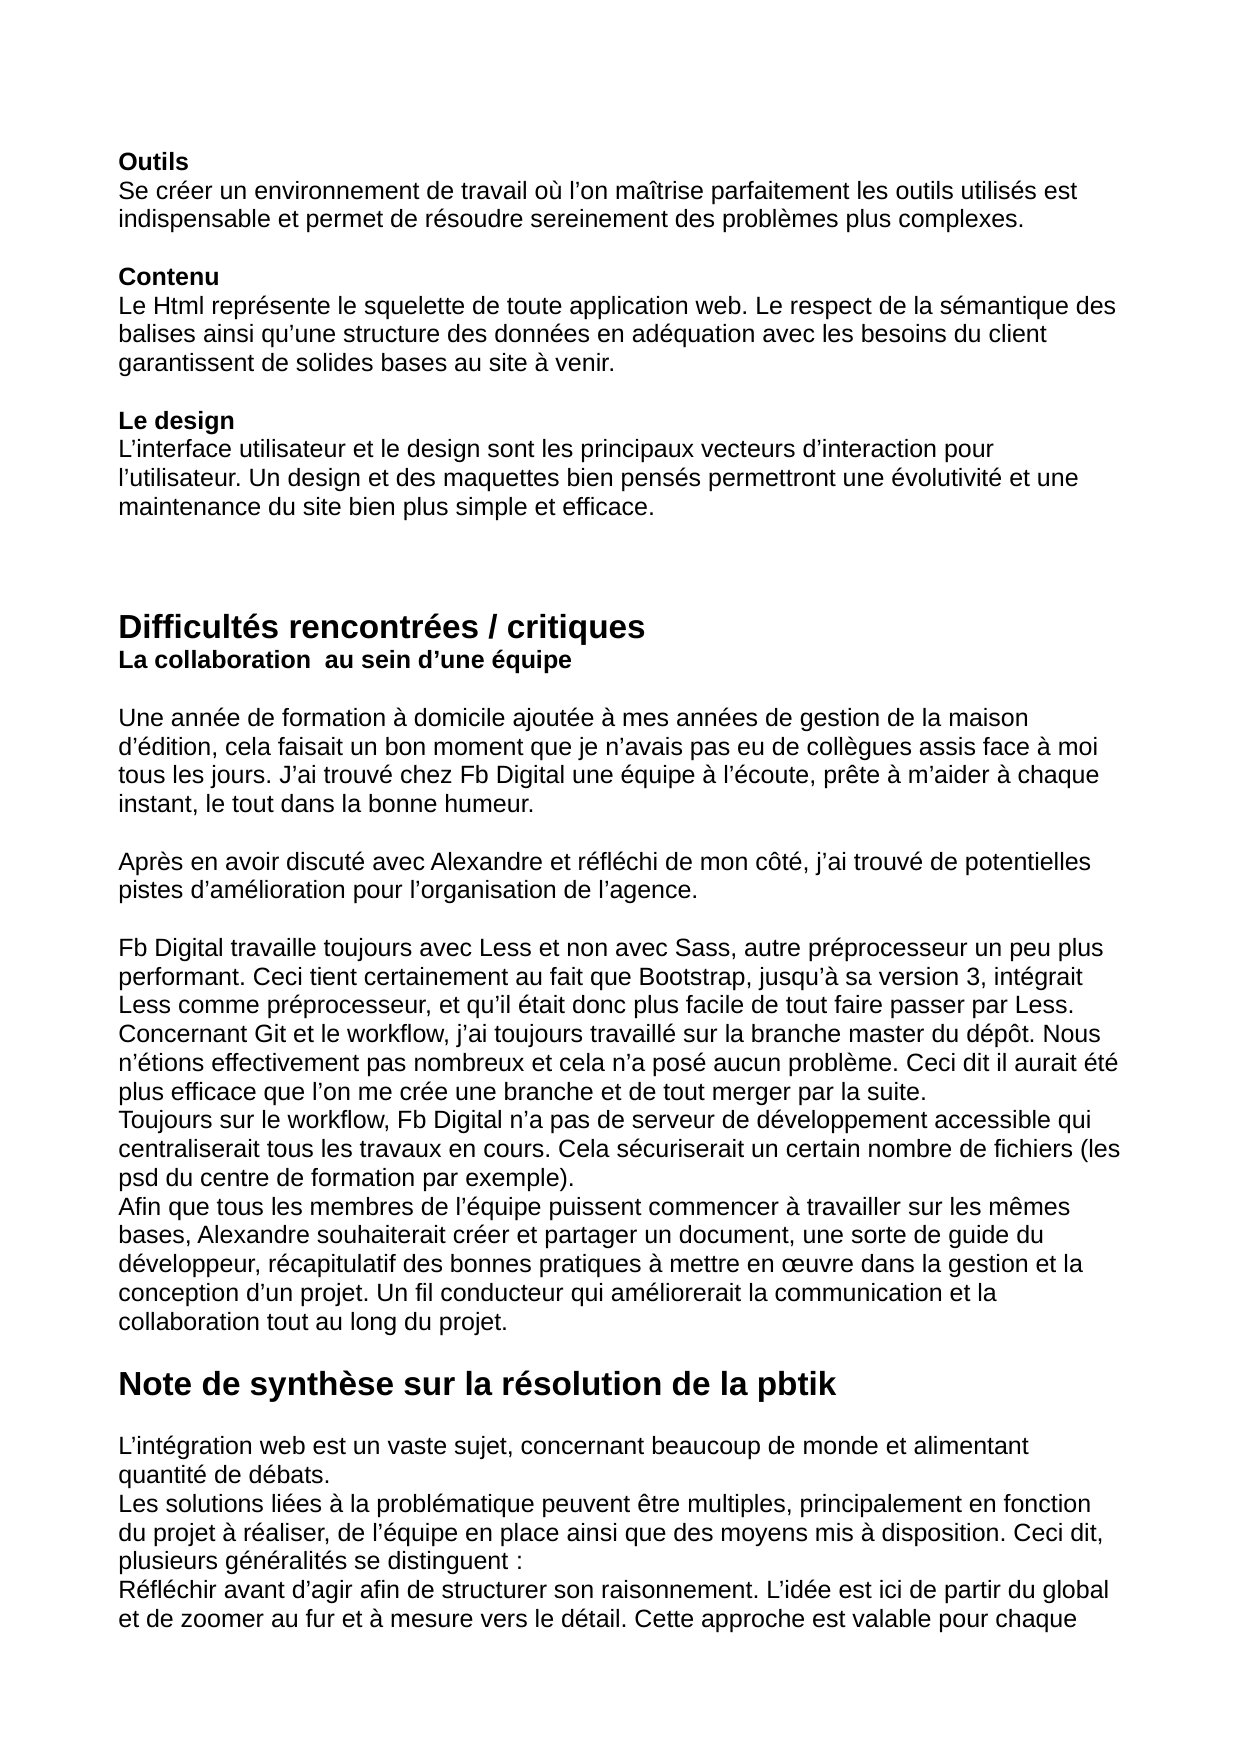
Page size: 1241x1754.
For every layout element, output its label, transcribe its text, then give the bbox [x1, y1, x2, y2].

text Une année de formation à domicile ajoutée à mes années de gestion de la maison d’édition, cela faisait un bon moment que je n’avais pas eu de collègues assis face à moi tous les jours. J’ai trouvé chez Fb Digital une équipe à l’écoute, prête à m’aider à chaque instant, le tout dans la bonne humeur. [118, 703, 1122, 818]
text La collaboration au sein d’une équipe [118, 645, 1122, 674]
text Afin que tous les membres de l’équipe puissent commencer à travailler sur les mêmes bases, Alexandre souhaiterait créer et partager un document, une sorte de guide du développeur, récapitulatif des bonnes pratiques à mettre en œuvre dans la gestion et la conception d’un projet. Un fil conducteur qui améliorerait la communication et la collaboration tout au long du projet. [118, 1192, 1122, 1335]
text Réfléchir avant d’agir afin de structurer son raisonnement. L’idée est ici de partir du global et de zoomer au fur et à mesure vers le détail. Cette approche est valable pour chaque [118, 1575, 1122, 1632]
text Se créer un environnement de travail où l’on maîtrise parfaitement les outils utilisés est indispensable et permet de résoudre sereinement des problèmes plus complexes. [118, 176, 1122, 233]
text Concernant Git et le workflow, j’ai toujours travaillé sur la branche master du dépôt. Nous n’étions effectivement pas nombreux et cela n’a posé aucun problème. Ceci dit il aurait été plus efficace que l’on me crée une branche et de tout merger par la suite. [118, 1019, 1122, 1105]
text Après en avoir discuté avec Alexandre et réfléchi de mon côté, j’ai trouvé de potentielles pistes d’amélioration pour l’organisation de l’agence. [118, 847, 1122, 904]
text Le design [118, 406, 1122, 434]
text L’intégration web est un vaste sujet, concernant beaucoup de monde et alimentant quantité de débats. [118, 1431, 1122, 1489]
text Les solutions liées à la problématique peuvent être multiples, principalement en fonction du projet à réaliser, de l’équipe en place ainsi que des moyens mis à disposition. Ceci dit, plusieurs généralités se distinguent : [118, 1489, 1122, 1575]
text Outils [118, 147, 1122, 176]
text Fb Digital travaille toujours avec Less et non avec Sass, autre préprocesseur un peu plus performant. Ceci tient certainement au fait que Bootstrap, jusqu’à sa version 3, intégrait Less comme préprocesseur, et qu’il était donc plus facile de tout faire passer par Less. [118, 933, 1122, 1019]
text L’interface utilisateur et le design sont les principaux vecteurs d’interaction pour l’utilisateur. Un design et des maquettes bien pensés permettront une évolutivité et une maintenance du site bien plus simple et efficace. [118, 434, 1122, 521]
text Le Html représente le squelette de toute application web. Le respect de la sémantique des balises ainsi qu’une structure des données en adéquation avec les besoins du client garantissent de solides bases au site à venir. [118, 291, 1122, 377]
text Note de synthèse sur la résolution de la pbtik [118, 1364, 1122, 1402]
text Difficultés rencontrées / critiques [118, 607, 1122, 645]
text Toujours sur le workflow, Fb Digital n’a pas de serveur de développement accessible qui centraliserait tous les travaux en cours. Cela sécuriserait un certain nombre de fichiers (les psd du centre de formation par exemple). [118, 1105, 1122, 1192]
text Contenu [118, 262, 1122, 291]
